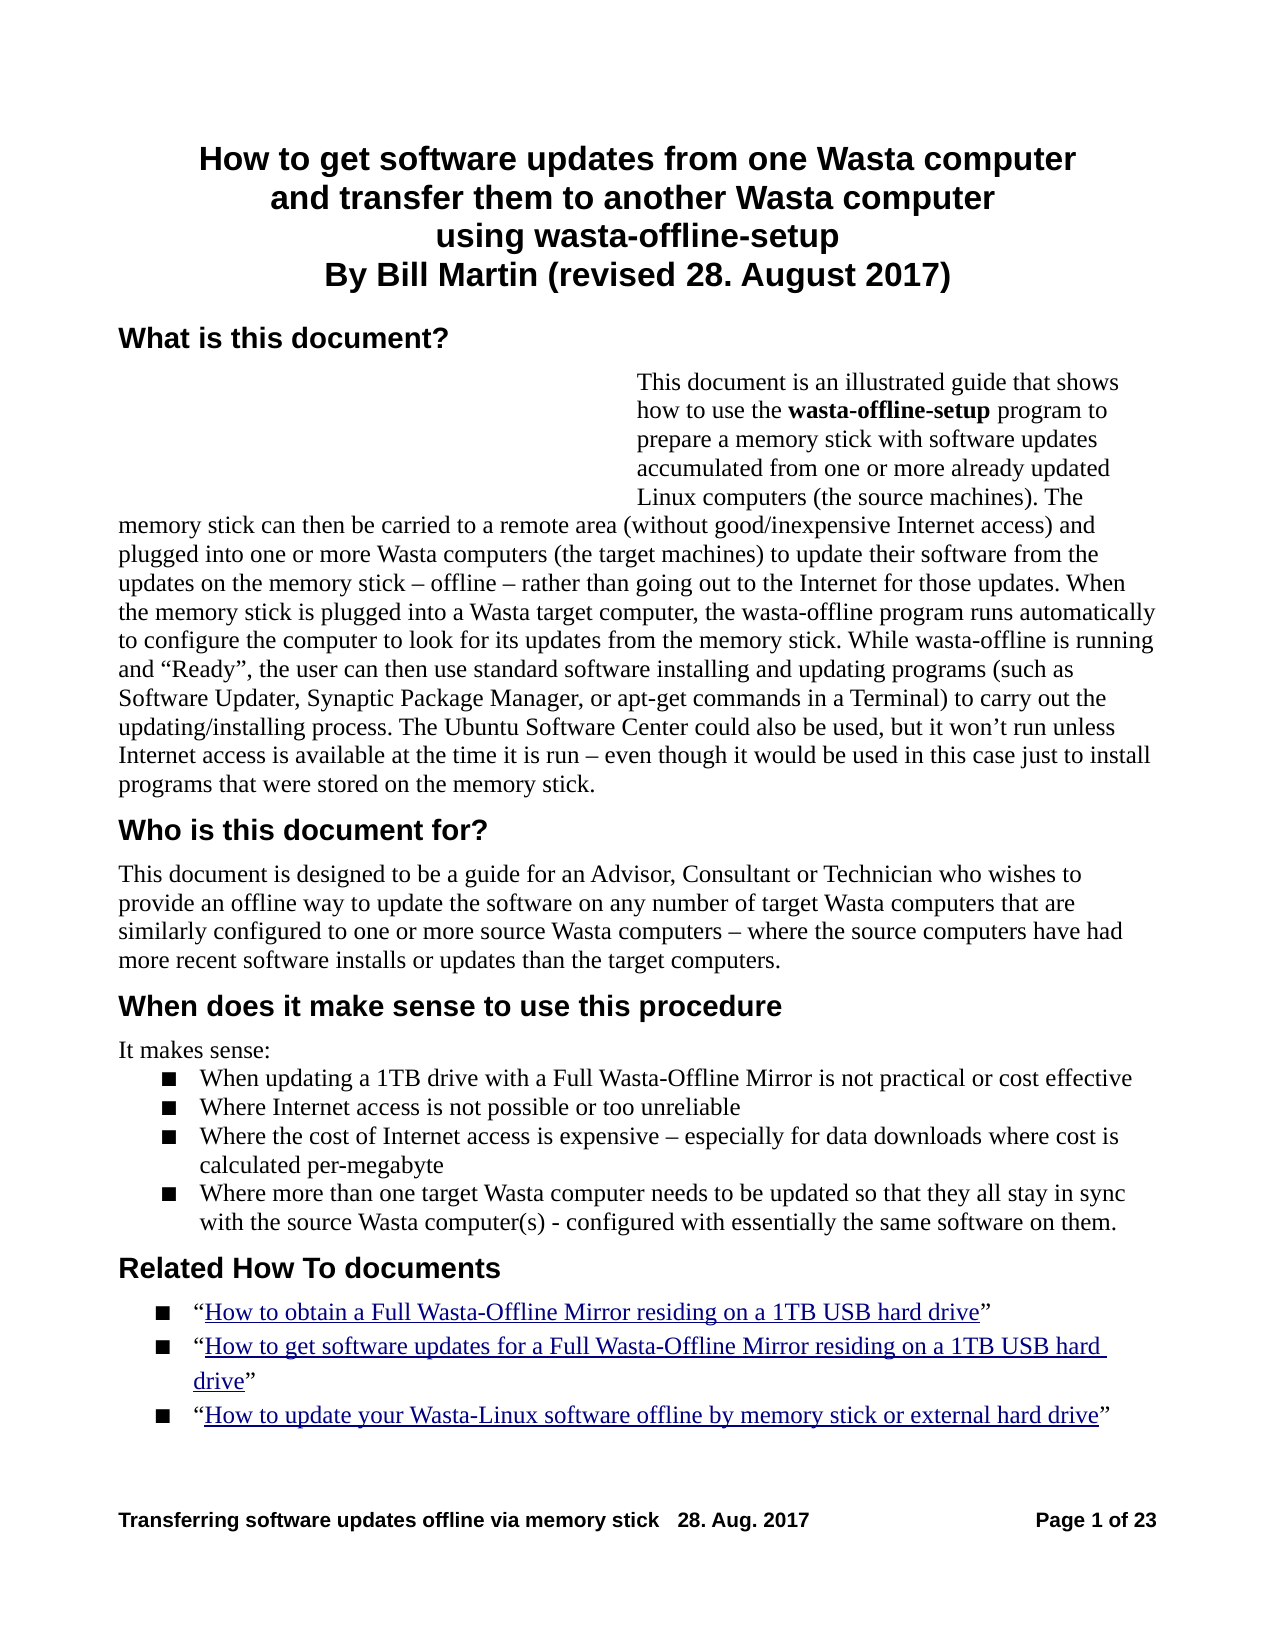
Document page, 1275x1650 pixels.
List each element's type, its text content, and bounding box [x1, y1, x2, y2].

subtitle What is this document? [118, 321, 1157, 354]
list “How to update your Wasta-Linux software offline by memory stick or external hard drive” [156, 1400, 1157, 1429]
subtitle When does it make sense to use this procedure [118, 988, 1157, 1022]
list When updating a 1TB drive with a Full Wasta-Offline Mirror is not practical or cost effective [162, 1063, 1157, 1092]
subtitle Who is this document for? [118, 813, 1157, 846]
text This document is an illustrated guide that shows how to use the wasta-offline-setup program to prepare a memory stick with software updates accumulated from one or more already updated Linux computers (the source machines). The memory stick can then be carried to a remote area (without good/inexpensive Internet access) and plugged into one or more Wasta computers (the target machines) to update their software from the updates on the memory stick – offline – rather than going out to the Internet for those updates. When the memory stick is plugged into a Wasta target computer, the wasta-offline program runs automatically to configure the computer to look for its updates from the memory stick. While wasta-offline is running and “Ready”, the user can then use standard software installing and updating programs (such as Software Updater, Synaptic Package Manager, or apt-get commands in a Terminal) to carry out the updating/installing process. The Ubuntu Software Center could also be used, but it won’t run unless Internet access is available at the time it is run – even though it would be used in this case just to install programs that were stored on the memory stick. [118, 367, 1157, 798]
list Where Internet access is not possible or too unreliable [162, 1092, 1157, 1121]
text It makes sense: [118, 1035, 1157, 1063]
subtitle Related How To documents [118, 1251, 1157, 1284]
text This document is designed to be a guide for an Advisor, Consultant or Technician who wishes to provide an offline way to update the software on any number of target Wasta computers that are similarly configured to one or more source Wasta computers – where the source computers have had more recent software installs or updates than the target computers. [118, 859, 1157, 974]
list “How to obtain a Full Wasta-Offline Mirror residing on a 1TB USB hard drive” [156, 1297, 1157, 1326]
list “How to get software updates for a Full Wasta-Offline Mirror residing on a 1TB USB hard drive” [156, 1331, 1157, 1394]
subtitle How to get software updates from one Wasta computer and transfer them to another Wasta computer using wasta-offline-setup By Bill Martin (revised 28. August 2017) [118, 139, 1157, 293]
list Where the cost of Internet access is expensive – especially for data downloads where cost is calculated per-megabyte [162, 1121, 1157, 1178]
list Where more than one target Wasta computer needs to be updated so that they all stay in sync with the source Wasta computer(s) - configured with essentially the same software on them. [162, 1178, 1157, 1236]
